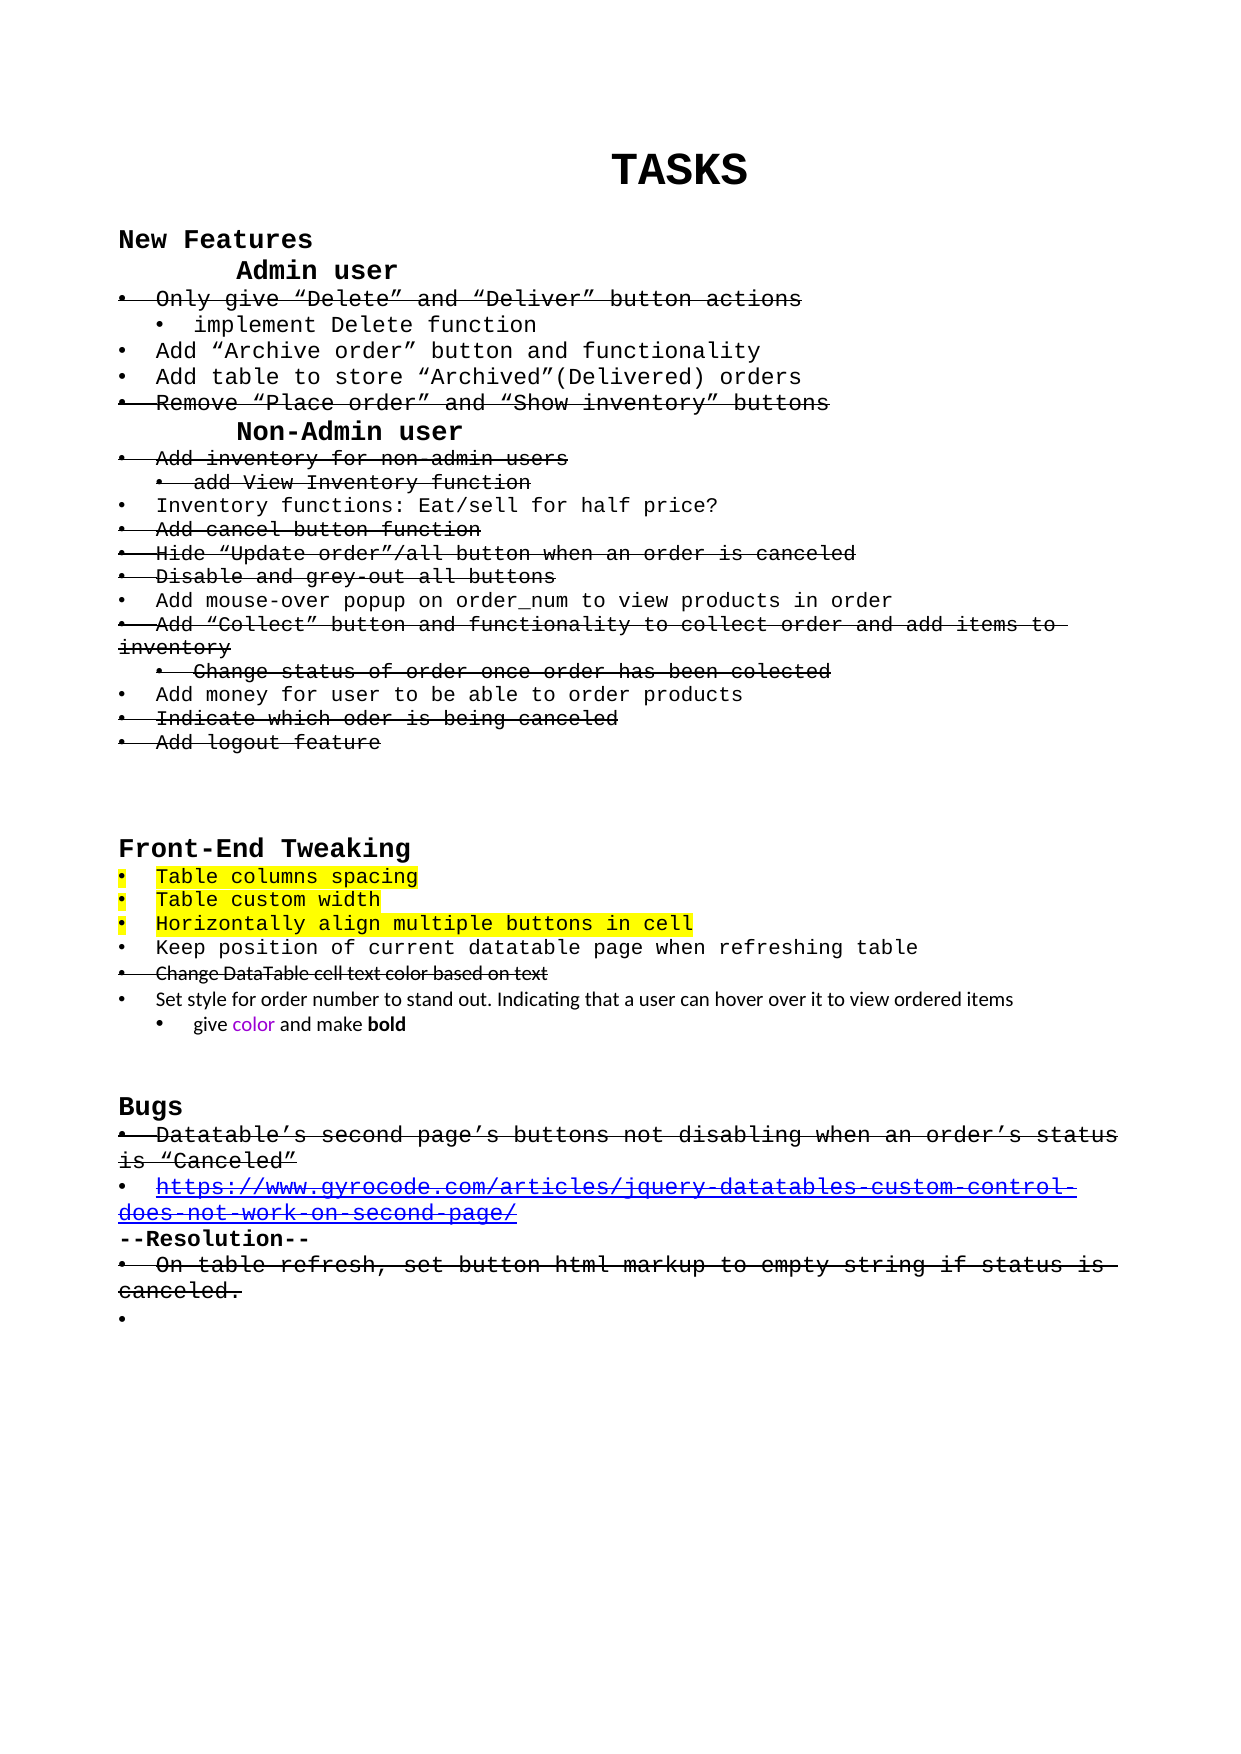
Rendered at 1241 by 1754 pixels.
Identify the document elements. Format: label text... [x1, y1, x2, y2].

list Set style for order number to stand out. Indicating that a user can hover over it to view ordered items [81, 986, 1122, 1011]
list Add logout feature [81, 732, 1122, 755]
list Disable and grey-out all buttons [81, 566, 1122, 590]
text Admin user [118, 257, 1122, 288]
list Change DataTable cell text color based on text [81, 960, 1122, 986]
list Add inventory for non-admin users [81, 448, 1122, 472]
list add View Inventory function [156, 472, 1122, 495]
list Add mouse-over popup on order_num to view products in order [81, 590, 1122, 613]
list Add table to store “Archived”(Delivered) orders [81, 365, 1122, 391]
list Keep position of current datatable page when refreshing table [81, 937, 1122, 960]
list Add “Archive order” button and functionality [81, 339, 1122, 365]
text Front-End Tweaking [118, 835, 1122, 866]
list Only give “Delete” and “Deliver” button actions [81, 288, 1122, 313]
list Add cancel button function [81, 519, 1122, 543]
list https://www.gyrocode.com/articles/jquery-datatables-custom-control-does-not-work-on-second-page/ [81, 1175, 1122, 1227]
text TASKS [118, 146, 1122, 198]
list Hide “Update order”/all button when an order is canceled [81, 543, 1122, 566]
text Non-Admin user [118, 417, 1122, 448]
list Change status of order once order has been colected [118, 661, 1122, 684]
list Indicate which oder is being canceled [81, 708, 1122, 732]
list Add money for user to be able to order products [81, 684, 1122, 708]
list Table columns spacing [81, 866, 1122, 889]
list On table refresh, set button html markup to empty string if status is canceled. [81, 1253, 1122, 1305]
text --Resolution-- [118, 1227, 1122, 1253]
list Add “Collect” button and functionality to collect order and add items to inventory [81, 613, 1122, 661]
list Remove “Place order” and “Show inventory” buttons [81, 391, 1122, 417]
list implement Delete function [118, 313, 1122, 339]
list Table custom width [81, 889, 1122, 913]
list give color and make bold [156, 1011, 1122, 1037]
text New Features [118, 226, 1122, 257]
text Bugs [118, 1093, 1122, 1123]
list Inventory functions: Eat/sell for half price? [81, 495, 1122, 519]
list Datatable’s second page’s buttons not disabling when an order’s status is “Canceled” [81, 1123, 1122, 1175]
list Horizontally align multiple buttons in cell [81, 913, 1122, 937]
